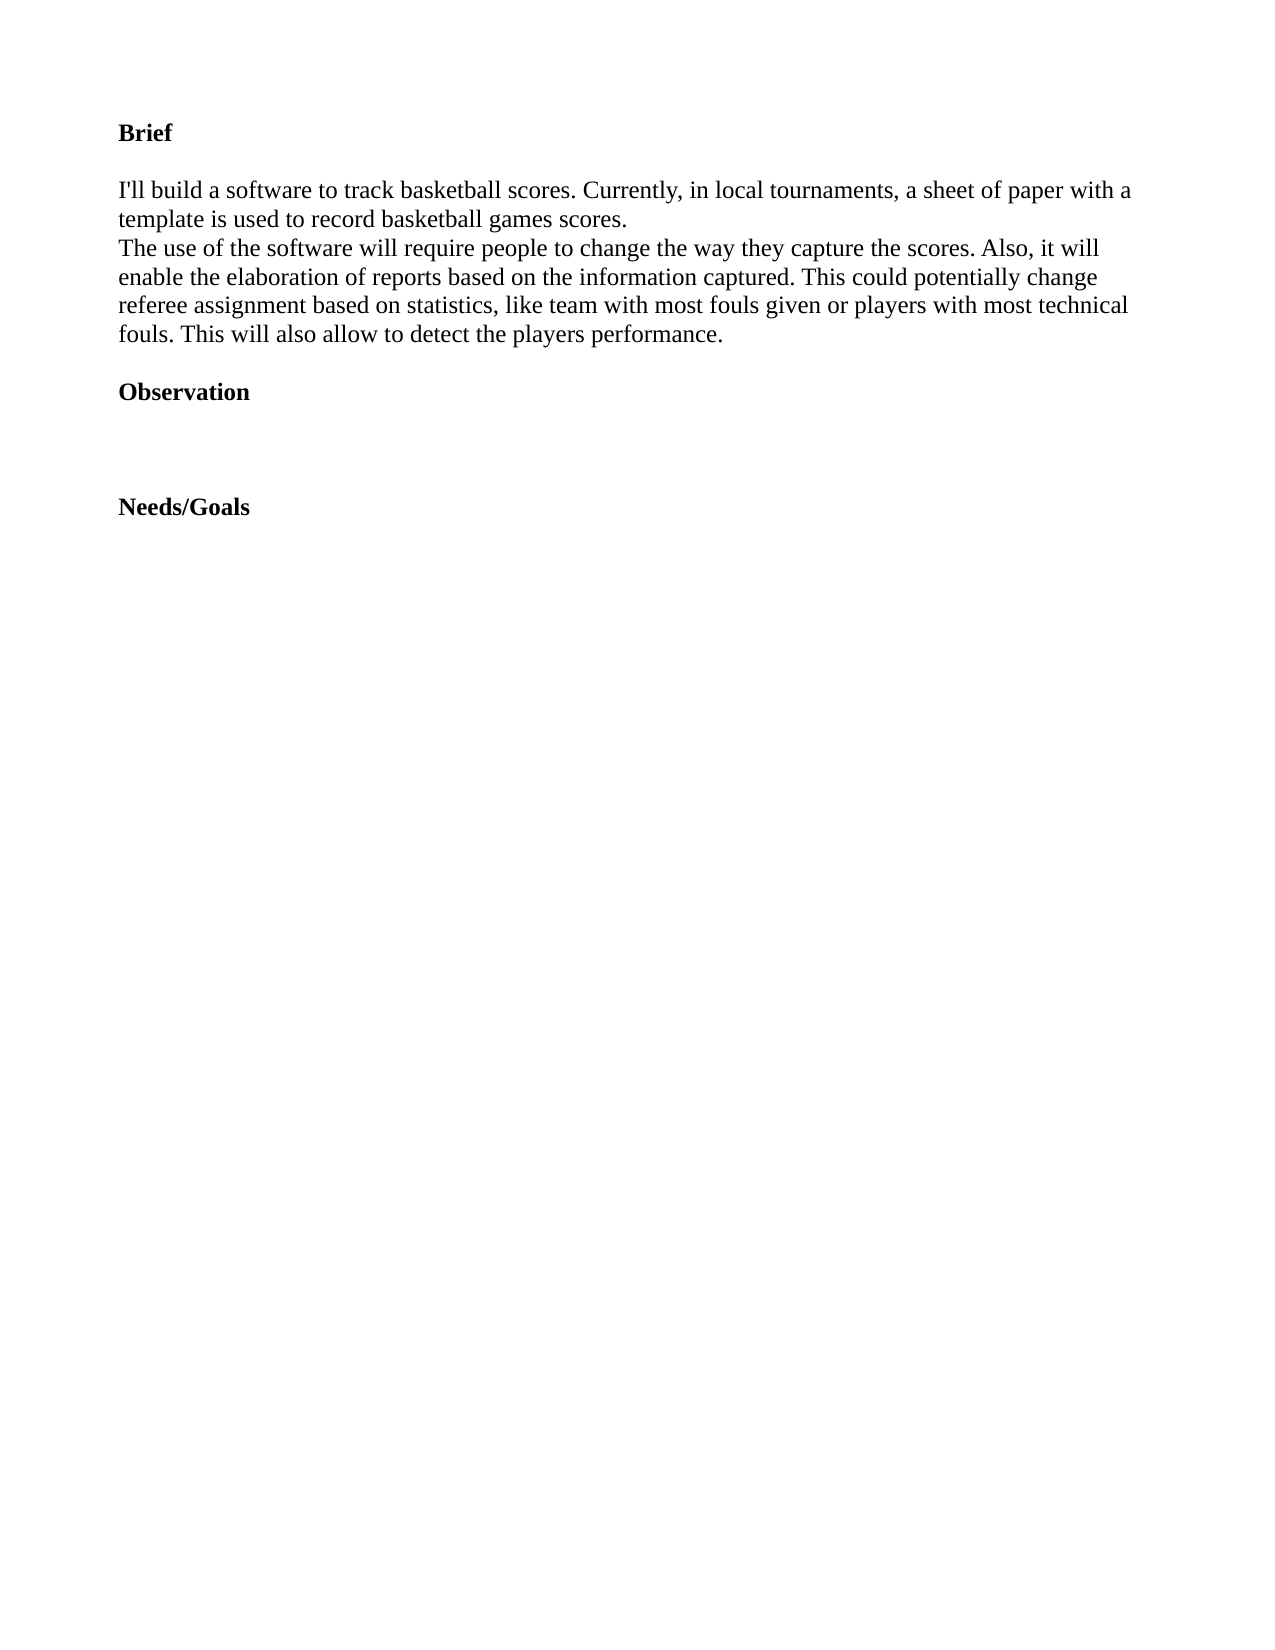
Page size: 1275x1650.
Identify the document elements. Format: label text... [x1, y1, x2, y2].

text I'll build a software to track basketball scores. Currently, in local tournaments, a sheet of paper with a template is used to record basketball games scores. [118, 176, 1157, 233]
text The use of the software will require people to change the way they capture the scores. Also, it will enable the elaboration of reports based on the information captured. This could potentially change referee assignment based on statistics, like team with most fouls given or players with most technical fouls. This will also allow to detect the players performance. [118, 233, 1157, 348]
text Needs/Goals [118, 492, 1157, 521]
text Observation [118, 377, 1157, 406]
text Brief [118, 118, 1157, 147]
